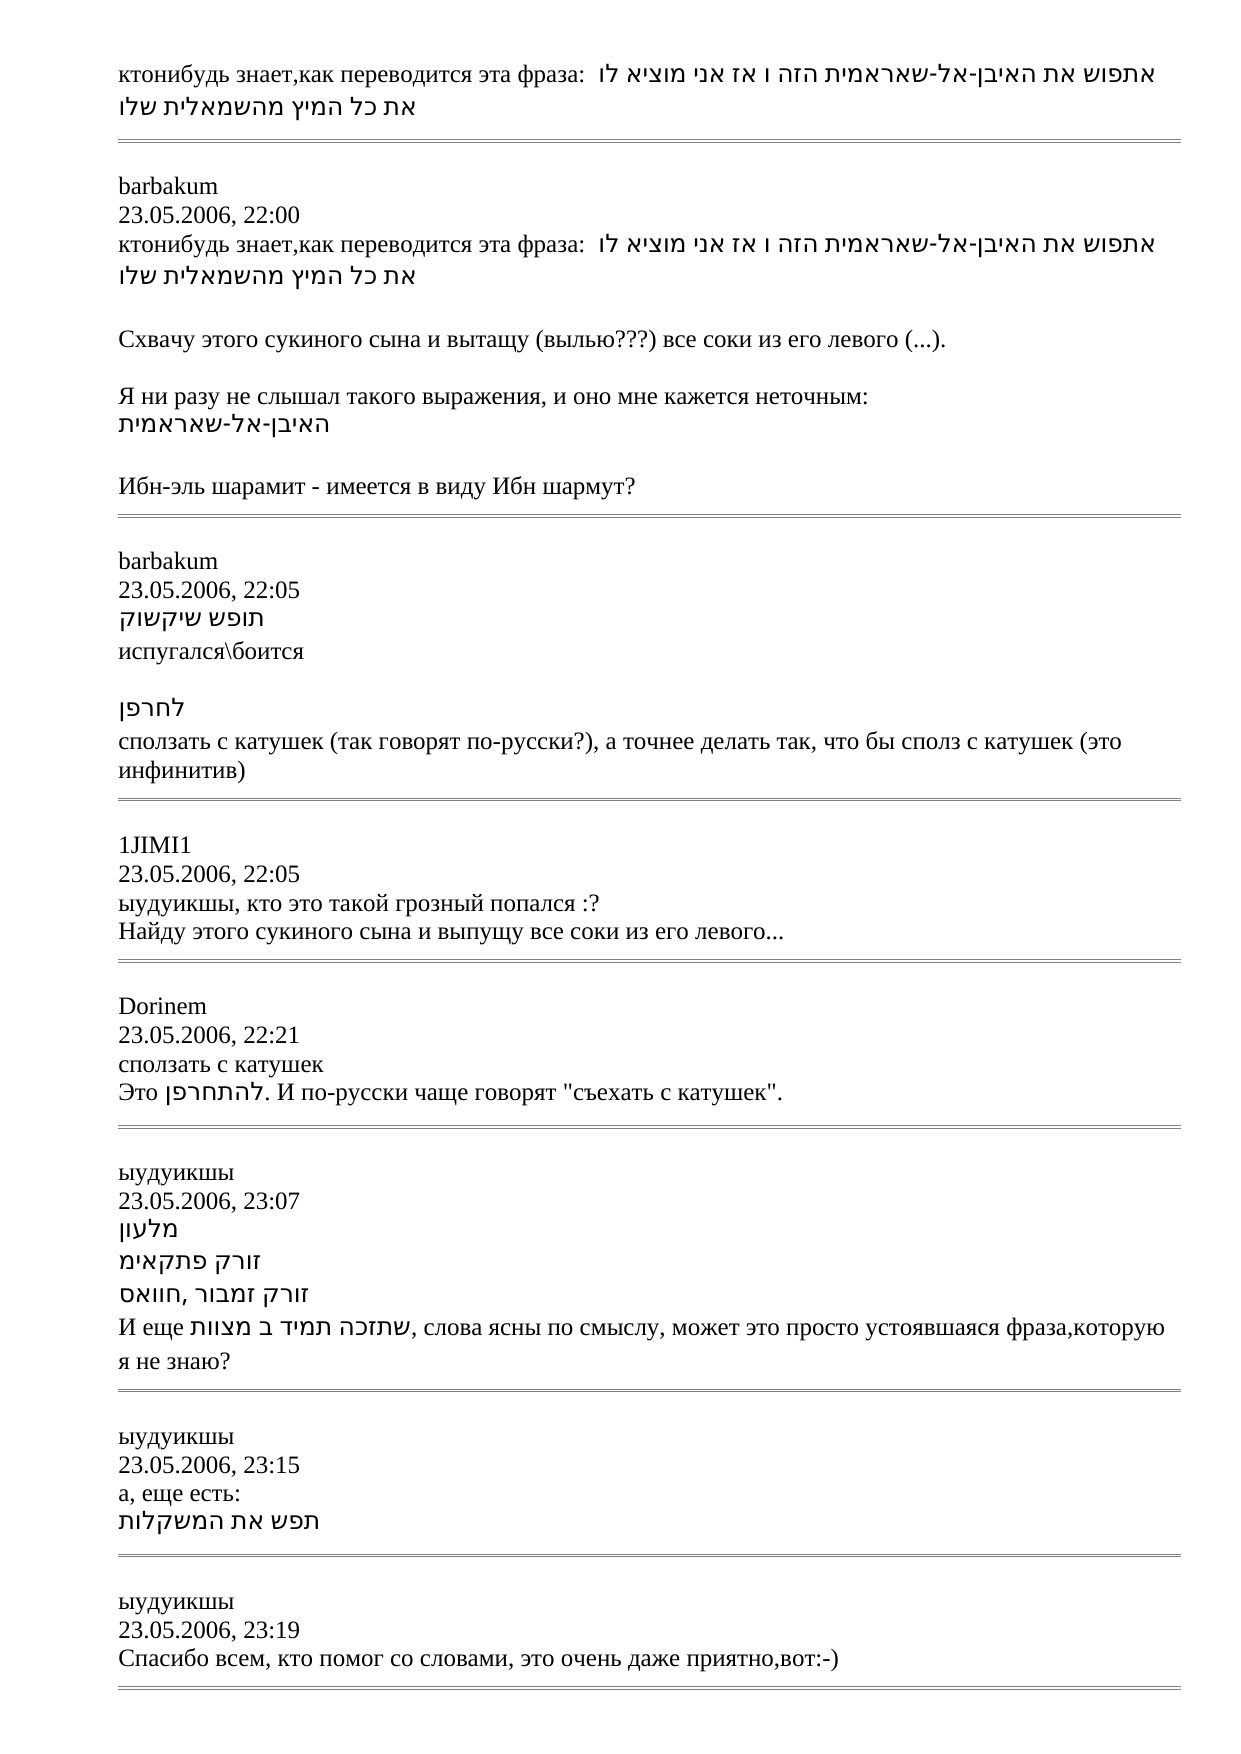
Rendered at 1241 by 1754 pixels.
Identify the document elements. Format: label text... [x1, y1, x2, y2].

text 23.05.2006, 22:21 [118, 1020, 1181, 1049]
text 23.05.2006, 23:19 [118, 1615, 1181, 1643]
text Спасибо всем, кто помог со словами, это очень даже приятно,вот:-) [118, 1643, 1181, 1672]
text ыудуикшы [118, 1586, 1181, 1615]
text 23.05.2006, 22:00 [118, 200, 1181, 229]
text מלעון זורק פתקאימ זורק זמבור ,חוואס И еще שתזכה תמיד ב מצוות, слова ясны по смыслу, может это просто устоявшаяся фраза,которую я не знаю? [118, 1215, 1181, 1375]
text 23.05.2006, 22:05 [118, 859, 1181, 888]
text barbakum [118, 171, 1181, 200]
text ыудуикшы [118, 1157, 1181, 1186]
text Dorinem [118, 991, 1181, 1020]
text 1JIMI1 [118, 830, 1181, 859]
text barbakum [118, 546, 1181, 575]
text 23.05.2006, 23:15 [118, 1450, 1181, 1478]
text ктонибудь знает,как переводится эта фраза: אתפוש את האיבן-אל-שאראמית הזה ו אז אני מוציא לו את כל המיץ מהשמאלית שלו [118, 59, 1181, 125]
text ыудуикшы, кто это такой грозный попался :? Найду этого сукиного сына и выпущу все соки из его левого... [118, 888, 1181, 945]
text 23.05.2006, 23:07 [118, 1186, 1181, 1215]
text сползать с катушек Это להתחרפן. И по-русски чаще говорят "съехать с катушек". [118, 1049, 1181, 1111]
text תופש שיקשוק испугался\боится לחרפן сползать с катушек (так говорят по-русски?), а точнее делать так, что бы сполз с катушек (это инфинитив) [118, 604, 1181, 784]
text 23.05.2006, 22:05 [118, 575, 1181, 604]
text ыудуикшы [118, 1421, 1181, 1450]
text а, еще есть: תפש את המשקלות [118, 1478, 1181, 1540]
text ктонибудь знает,как переводится эта фраза: אתפוש את האיבן-אל-שאראמית הזה ו אז אני מוציא לו את כל המיץ מהשמאלית שלו Схвачу этого сукиного сына и вытащу (вылью???) все соки из его левого (...). Я ни разу не слышал такого выражения, и оно мне кажется неточным: האיבן-אל-שאראמית Ибн-эль шарамит - имеется в виду Ибн шармут? [118, 229, 1181, 500]
